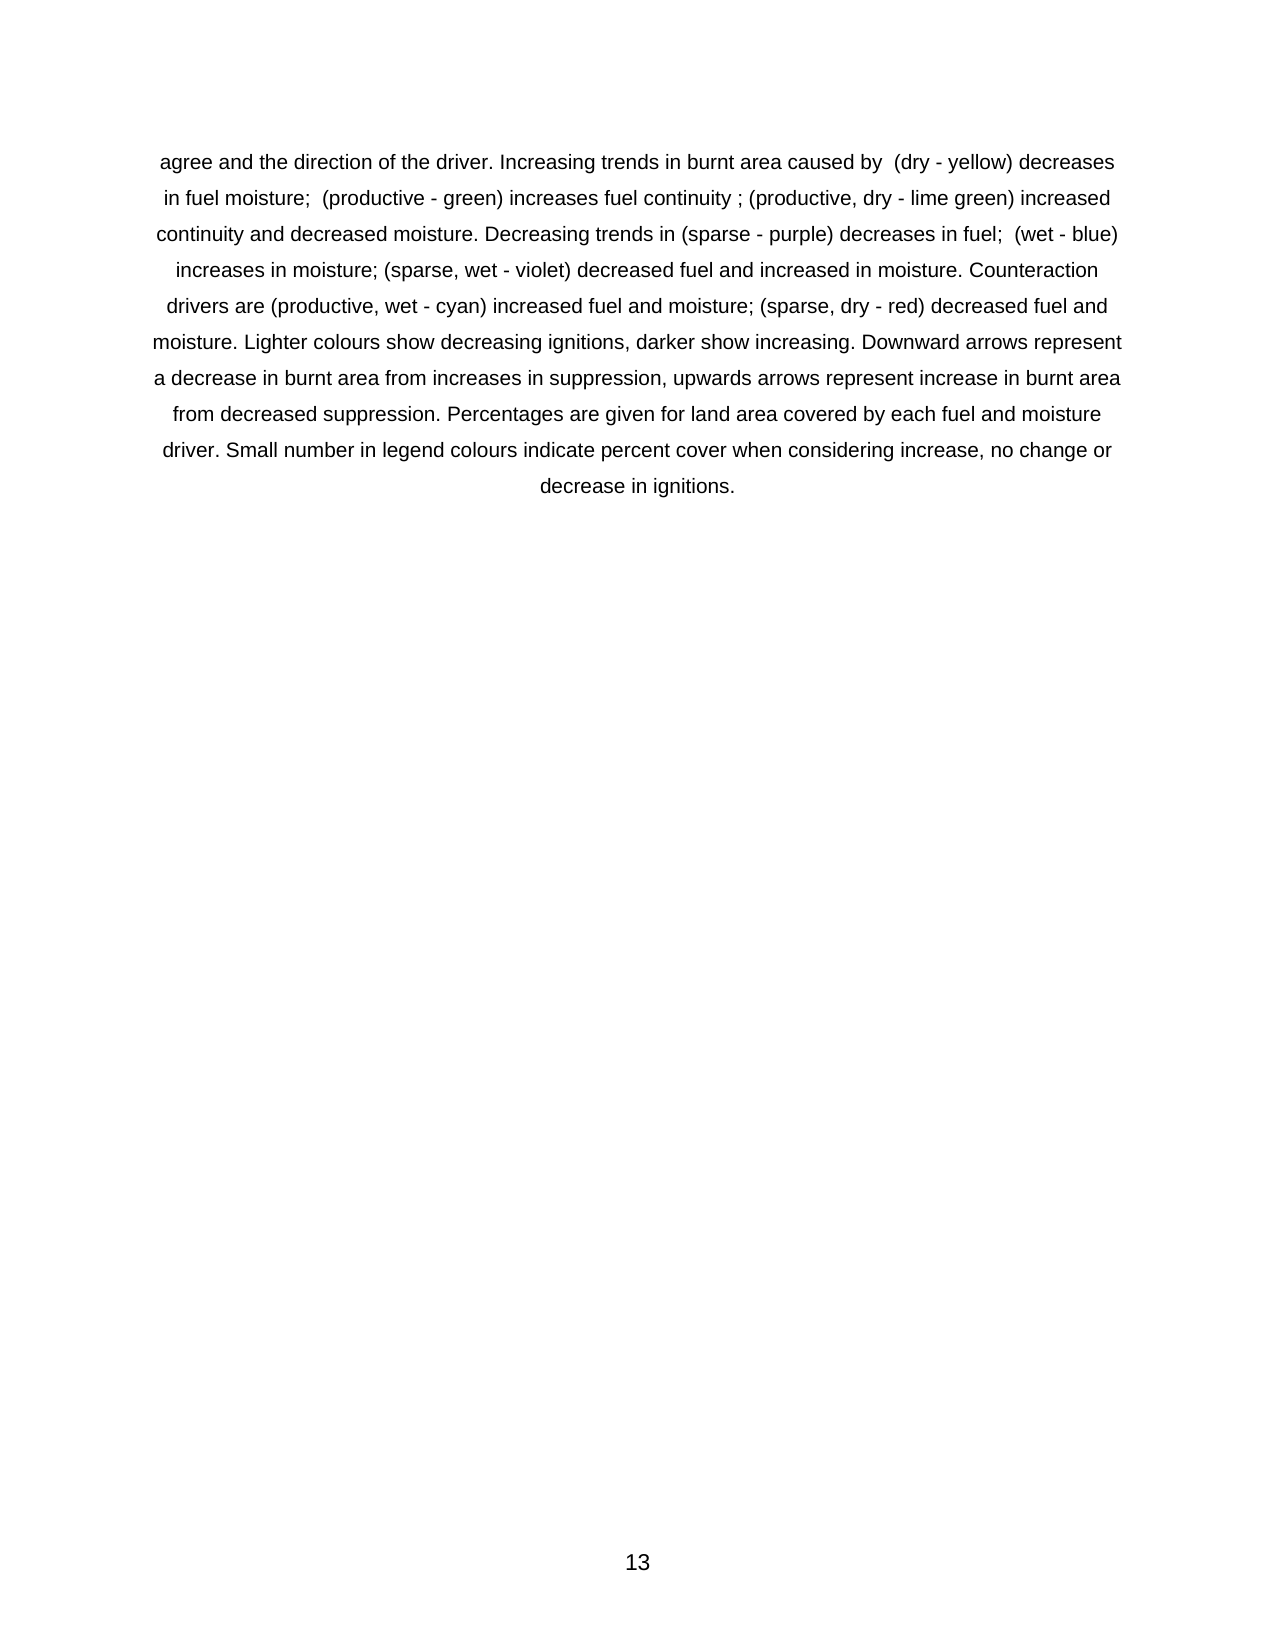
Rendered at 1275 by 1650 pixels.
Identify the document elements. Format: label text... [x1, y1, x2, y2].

text agree and the direction of the driver. Increasing trends in burnt area caused by (dry - yellow) decreases in fuel moisture; (productive - green) increases fuel continuity ; (productive, dry - lime green) increased continuity and decreased moisture. Decreasing trends in (sparse - purple) decreases in fuel; (wet - blue) increases in moisture; (sparse, wet - violet) decreased fuel and increased in moisture. Counteraction drivers are (productive, wet - cyan) increased fuel and moisture; (sparse, dry - red) decreased fuel and moisture. Lighter colours show decreasing ignitions, darker show increasing. Downward arrows represent a decrease in burnt area from increases in suppression, upwards arrows represent increase in burnt area from decreased suppression. Percentages are given for land area covered by each fuel and moisture driver. Small number in legend colours indicate percent cover when considering increase, no change or decrease in ignitions. [150, 150, 1125, 497]
